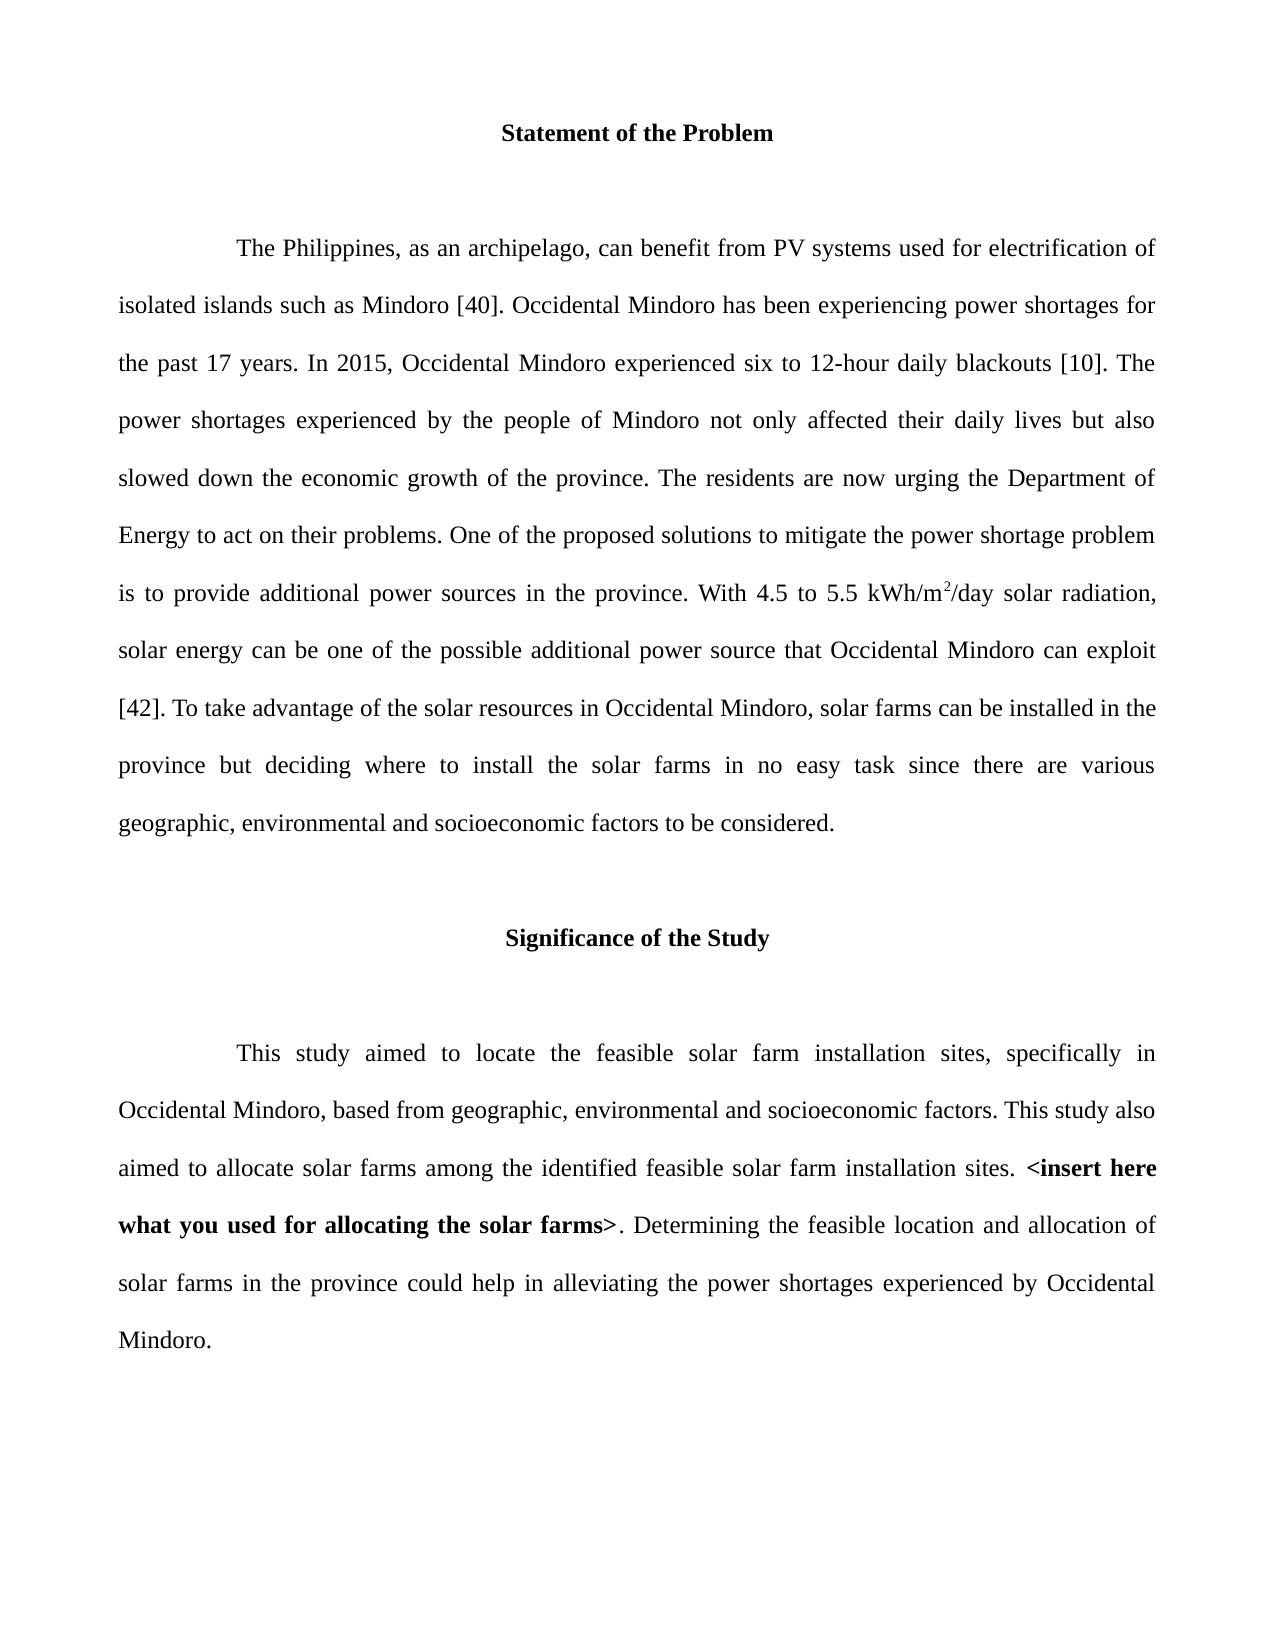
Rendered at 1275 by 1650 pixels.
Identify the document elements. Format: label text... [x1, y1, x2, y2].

text This study aimed to locate the feasible solar farm installation sites, specifically in Occidental Mindoro, based from geographic, environmental and socioeconomic factors. This study also aimed to allocate solar farms among the identified feasible solar farm installation sites. <insert here what you used for allocating the solar farms>. Determining the feasible location and allocation of solar farms in the province could help in alleviating the power shortages experienced by Occidental Mindoro. [118, 1038, 1157, 1354]
text The Philippines, as an archipelago, can benefit from PV systems used for electrification of isolated islands such as Mindoro [40]. Occidental Mindoro has been experiencing power shortages for the past 17 years. In 2015, Occidental Mindoro experienced six to 12-hour daily blackouts [10]. The power shortages experienced by the people of Mindoro not only affected their daily lives but also slowed down the economic growth of the province. The residents are now urging the Department of Energy to act on their problems. One of the proposed solutions to mitigate the power shortage problem is to provide additional power sources in the province. With 4.5 to 5.5 kWh/m2/day solar radiation, solar energy can be one of the possible additional power source that Occidental Mindoro can exploit [42]. To take advantage of the solar resources in Occidental Mindoro, solar farms can be installed in the province but deciding where to install the solar farms in no easy task since there are various geographic, environmental and socioeconomic factors to be considered. [118, 233, 1157, 837]
text Statement of the Problem [118, 118, 1157, 147]
text Significance of the Study [118, 923, 1157, 952]
